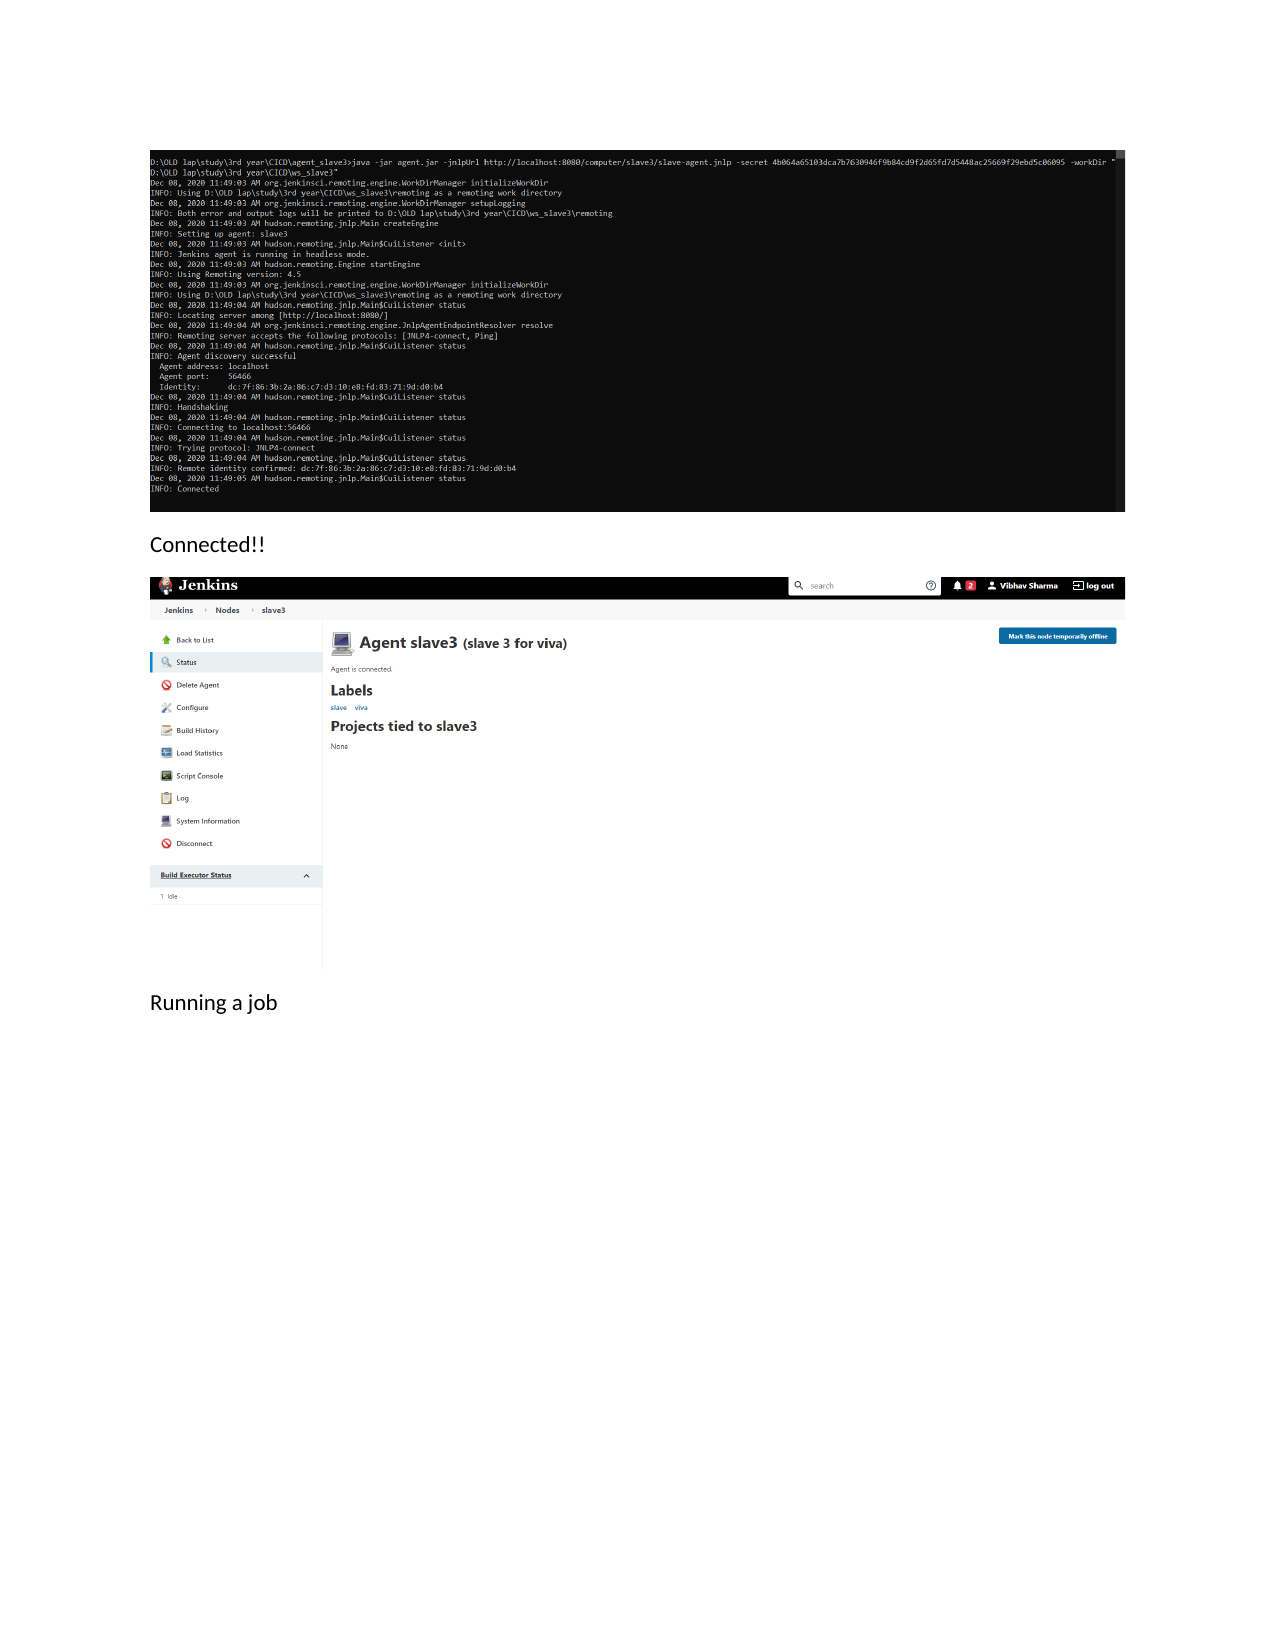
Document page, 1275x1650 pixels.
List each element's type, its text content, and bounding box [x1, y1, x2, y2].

picture [150, 577, 1125, 970]
picture [150, 150, 1125, 512]
text Connected!! [150, 530, 1125, 558]
text Running a job [150, 988, 1125, 1016]
